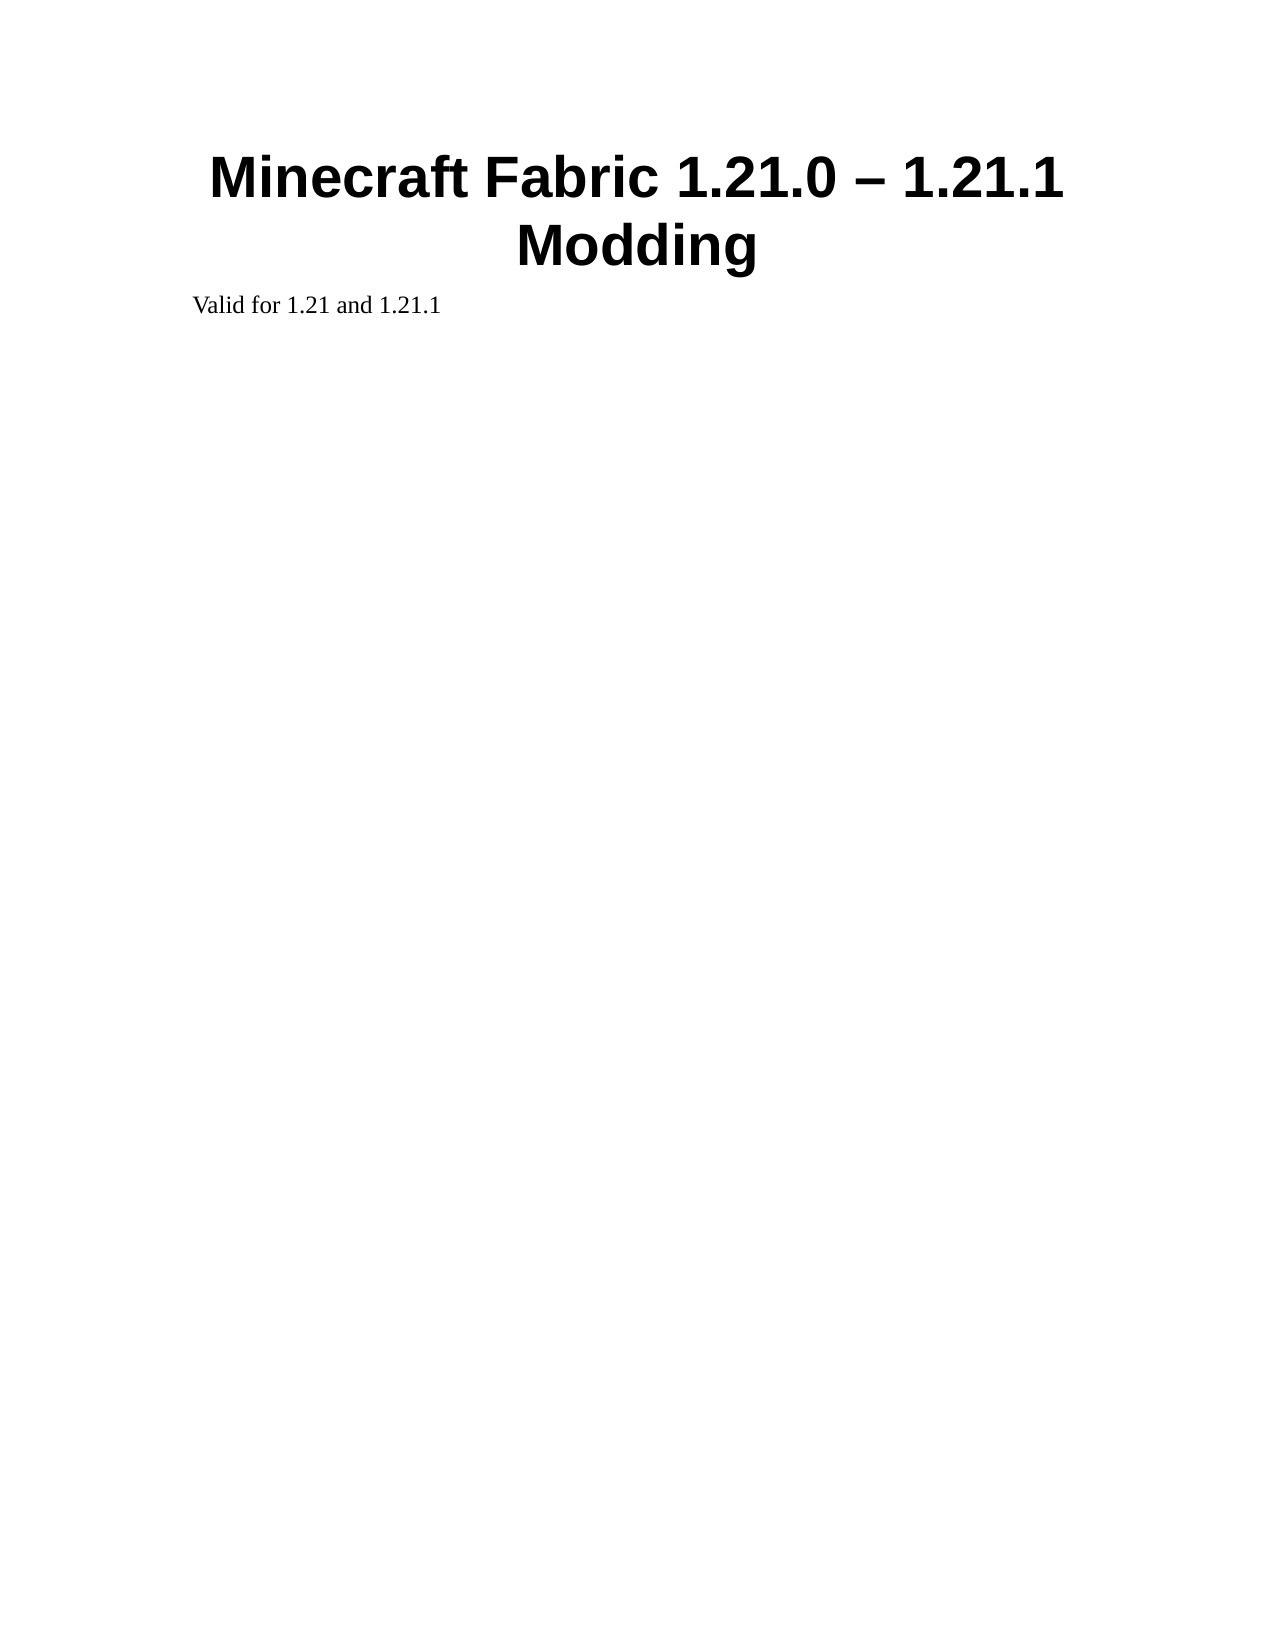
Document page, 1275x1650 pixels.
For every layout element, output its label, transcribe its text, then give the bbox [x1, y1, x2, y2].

title Minecraft Fabric 1.21.0 – 1.21.1 Modding [118, 143, 1157, 277]
text Valid for 1.21 and 1.21.1 [118, 290, 1157, 318]
